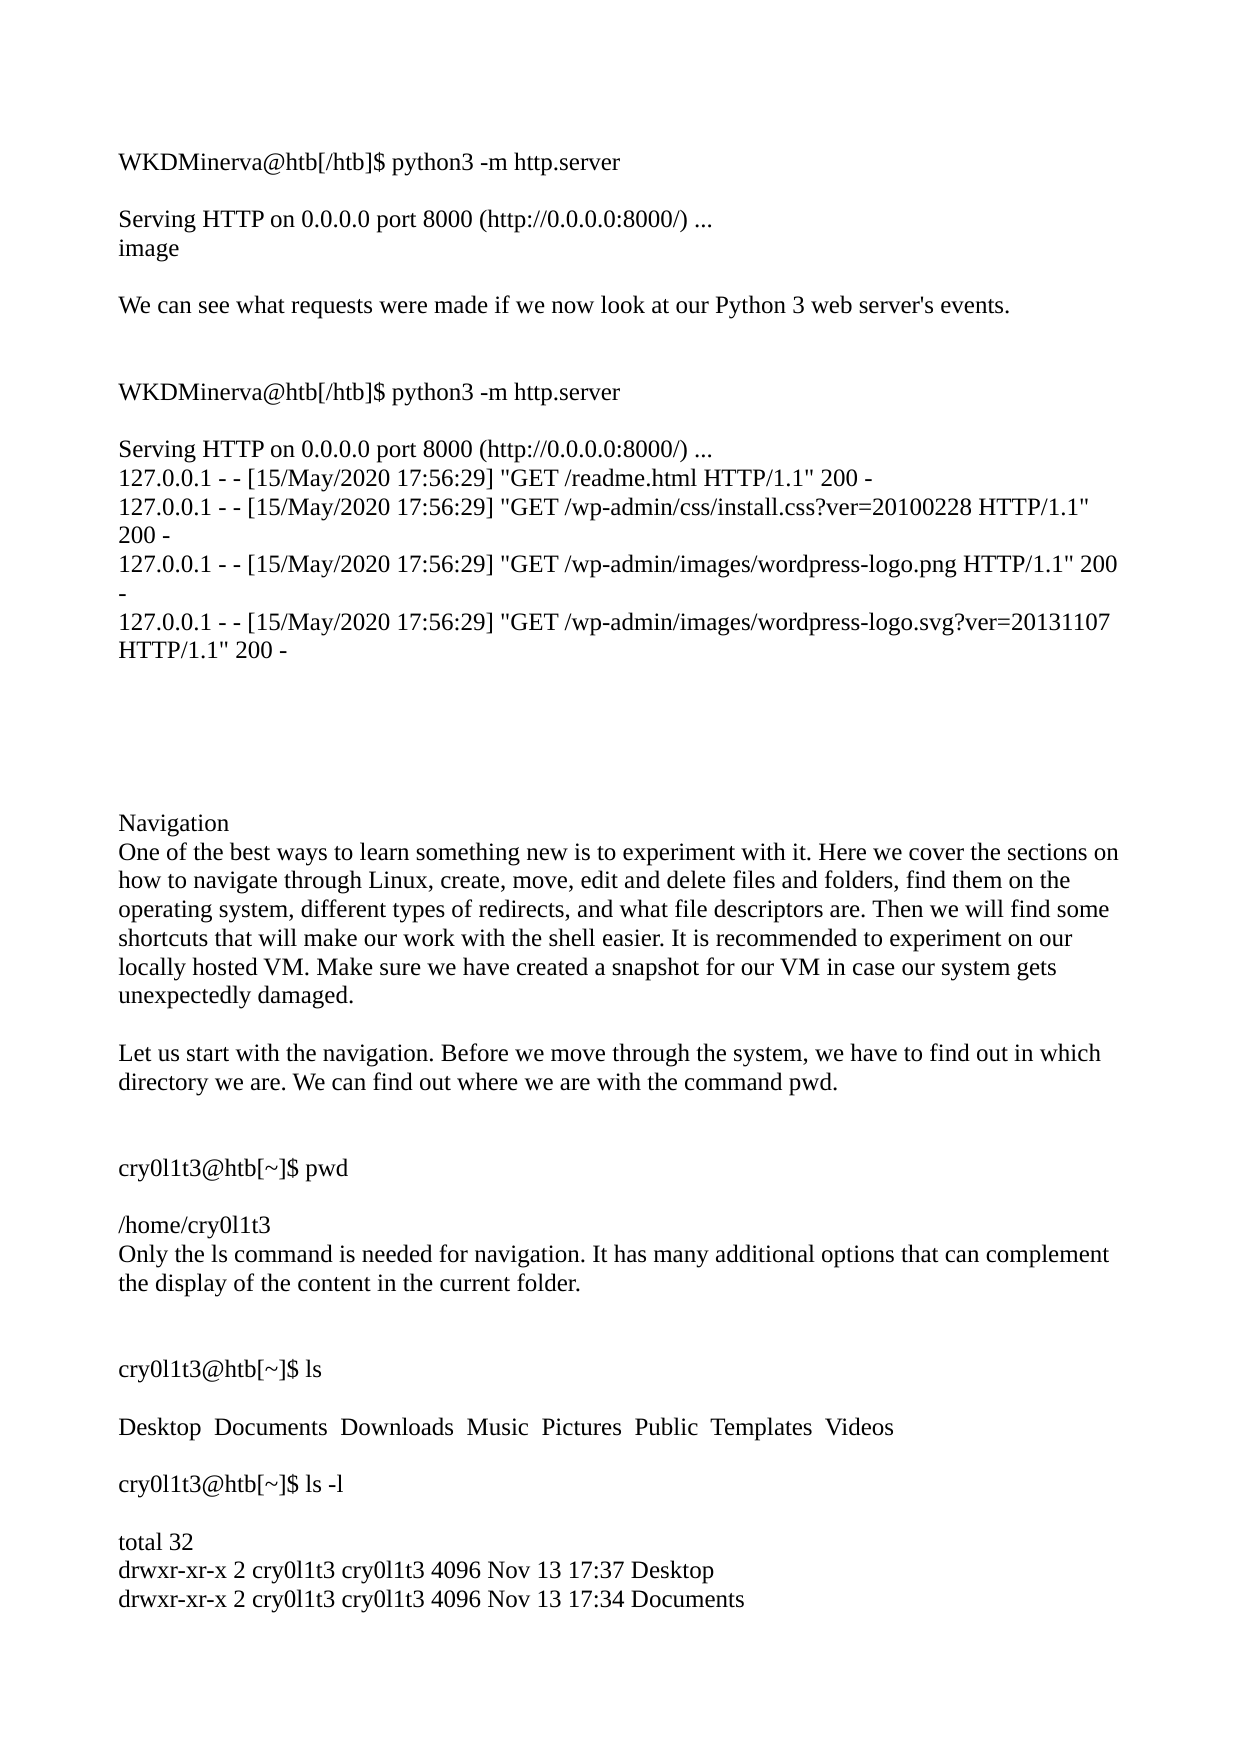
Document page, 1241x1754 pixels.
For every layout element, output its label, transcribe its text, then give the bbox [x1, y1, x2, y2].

text Let us start with the navigation. Before we move through the system, we have to find out in which directory we are. We can find out where we are with the command pwd. [118, 1038, 1122, 1096]
text total 32 [118, 1527, 1122, 1556]
text cry0l1t3@htb[~]$ ls [118, 1354, 1122, 1383]
text cry0l1t3@htb[~]$ ls -l [118, 1469, 1122, 1498]
text 127.0.0.1 - - [15/May/2020 17:56:29] "GET /wp-admin/css/install.css?ver=20100228 HTTP/1.1" 200 - [118, 492, 1122, 549]
text One of the best ways to learn something new is to experiment with it. Here we cover the sections on how to navigate through Linux, create, move, edit and delete files and folders, find them on the operating system, different types of redirects, and what file descriptors are. Then we will find some shortcuts that will make our work with the shell easier. It is recommended to experiment on our locally hosted VM. Make sure we have created a snapshot for our VM in case our system gets unexpectedly damaged. [118, 837, 1122, 1009]
text Only the ls command is needed for navigation. It has many additional options that can complement the display of the content in the current folder. [118, 1239, 1122, 1297]
text We can see what requests were made if we now look at our Python 3 web server's events. [118, 291, 1122, 319]
text Navigation [118, 808, 1122, 837]
text Serving HTTP on 0.0.0.0 port 8000 (http://0.0.0.0:8000/) ... [118, 204, 1122, 233]
text cry0l1t3@htb[~]$ pwd [118, 1153, 1122, 1182]
text drwxr-xr-x 2 cry0l1t3 cry0l1t3 4096 Nov 13 17:37 Desktop [118, 1556, 1122, 1584]
text drwxr-xr-x 2 cry0l1t3 cry0l1t3 4096 Nov 13 17:34 Documents [118, 1584, 1122, 1613]
text WKDMinerva@htb[/htb]$ python3 -m http.server [118, 377, 1122, 406]
text /home/cry0l1t3 [118, 1211, 1122, 1239]
text image [118, 233, 1122, 262]
text Serving HTTP on 0.0.0.0 port 8000 (http://0.0.0.0:8000/) ... [118, 434, 1122, 463]
text 127.0.0.1 - - [15/May/2020 17:56:29] "GET /wp-admin/images/wordpress-logo.png HTTP/1.1" 200 - [118, 549, 1122, 607]
text Desktop Documents Downloads Music Pictures Public Templates Videos [118, 1412, 1122, 1441]
text 127.0.0.1 - - [15/May/2020 17:56:29] "GET /wp-admin/images/wordpress-logo.svg?ver=20131107 HTTP/1.1" 200 - [118, 607, 1122, 664]
text WKDMinerva@htb[/htb]$ python3 -m http.server [118, 147, 1122, 176]
text 127.0.0.1 - - [15/May/2020 17:56:29] "GET /readme.html HTTP/1.1" 200 - [118, 463, 1122, 492]
